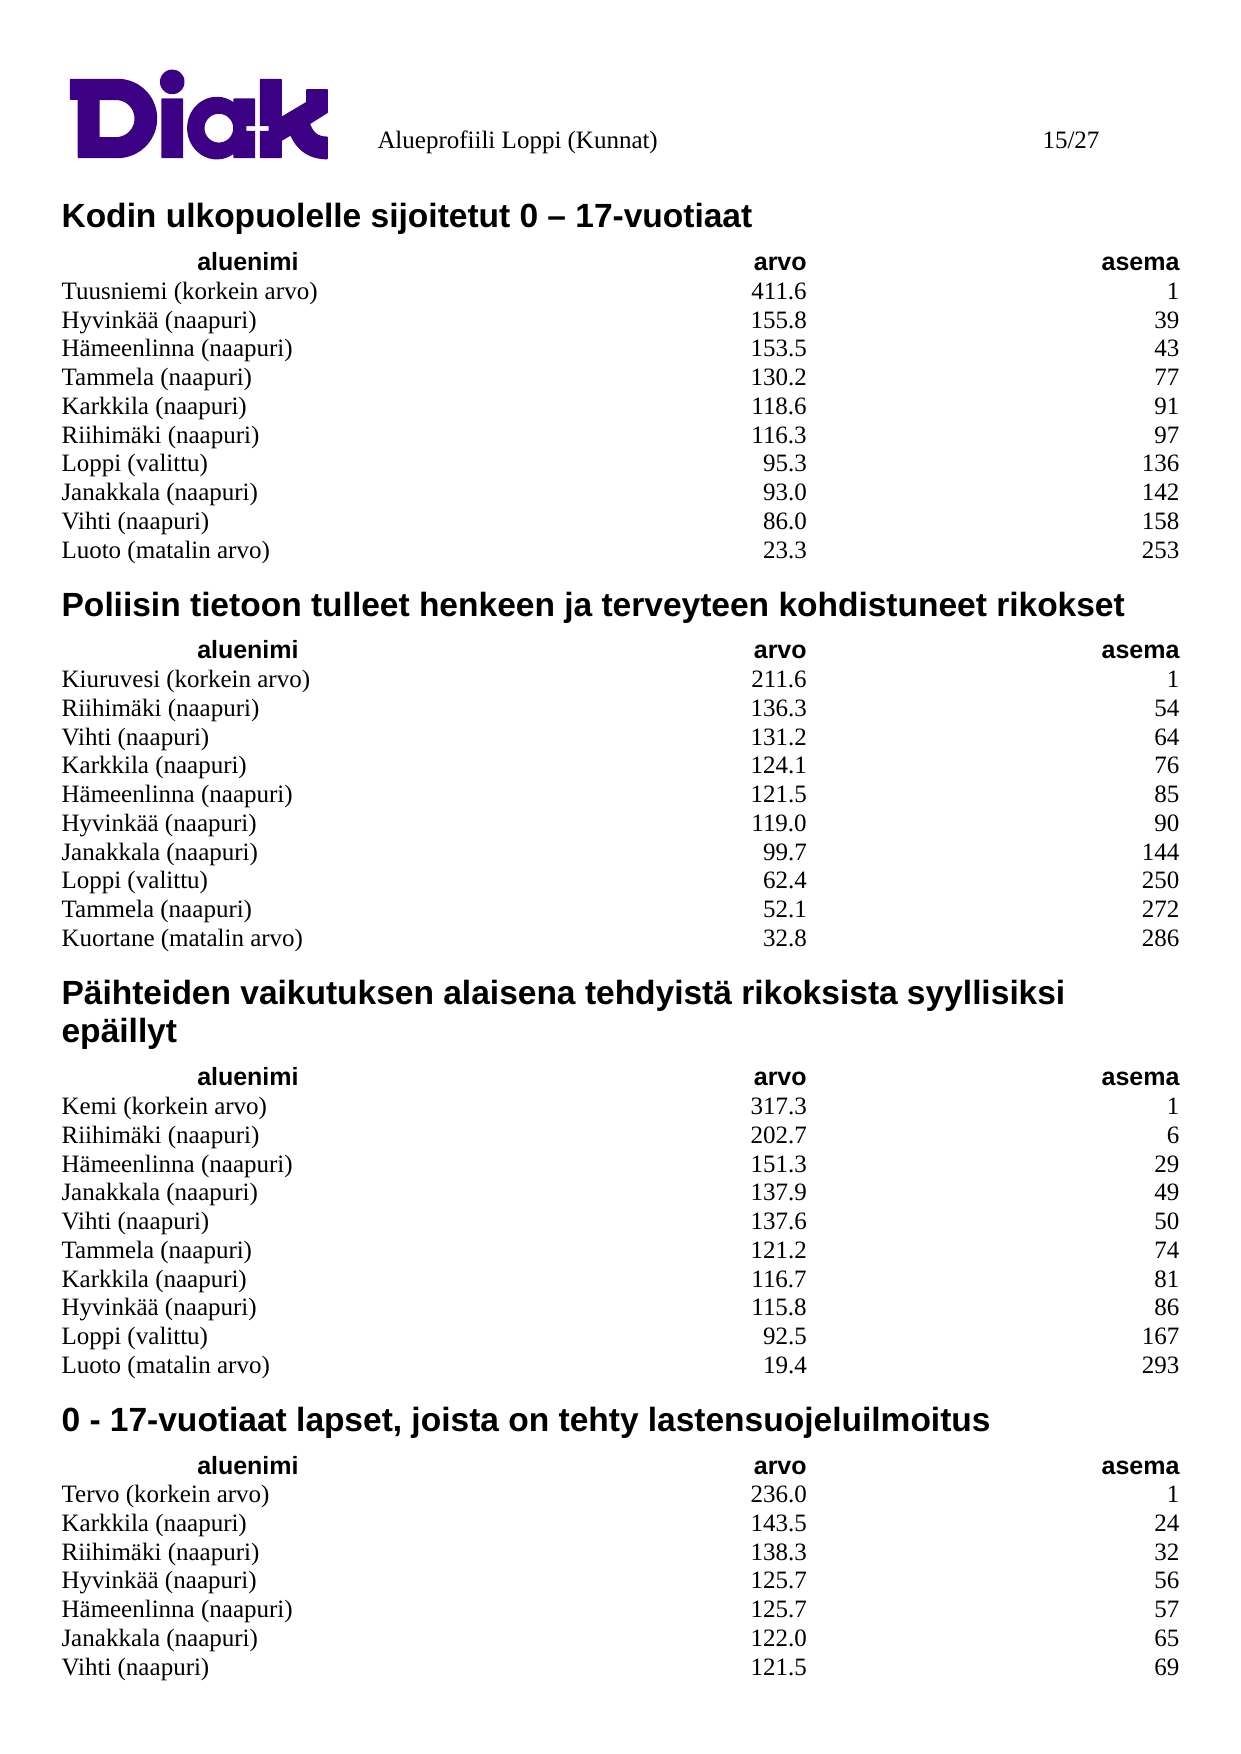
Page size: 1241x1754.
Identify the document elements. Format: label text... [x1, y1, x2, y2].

table_cell Hyvinkää (naapuri) [61, 1293, 434, 1321]
table_cell Hyvinkää (naapuri) [61, 305, 434, 333]
table_cell 24 [806, 1508, 1179, 1537]
subtitle 0 - 17-vuotiaat lapset, joista on tehty lastensuojeluilmoitus [61, 1399, 1179, 1438]
table_cell 49 [806, 1178, 1179, 1206]
table_cell 56 [806, 1566, 1179, 1594]
table_cell Loppi (valittu) [61, 449, 434, 477]
table_cell 411.6 [434, 276, 806, 305]
table_cell 64 [806, 722, 1179, 751]
table_cell 130.2 [434, 362, 806, 391]
table_cell Vihti (naapuri) [61, 506, 434, 535]
table_cell Tammela (naapuri) [61, 894, 434, 923]
table_cell Vihti (naapuri) [61, 1206, 434, 1235]
table_cell 65 [806, 1623, 1179, 1652]
table_cell 317.3 [434, 1091, 806, 1120]
table_cell 92.5 [434, 1321, 806, 1350]
table_cell 121.5 [434, 779, 806, 808]
table_cell 76 [806, 751, 1179, 779]
table_cell Karkkila (naapuri) [61, 751, 434, 779]
table_cell 81 [806, 1264, 1179, 1292]
table_cell 43 [806, 334, 1179, 362]
table_cell 211.6 [434, 664, 806, 693]
table_cell 122.0 [434, 1623, 806, 1652]
table_cell Hämeenlinna (naapuri) [61, 779, 434, 808]
table_cell 99.7 [434, 837, 806, 866]
table_header aluenimi [61, 1063, 434, 1091]
table_cell 286 [806, 923, 1179, 952]
table_header aluenimi [61, 247, 434, 276]
table_cell Tammela (naapuri) [61, 362, 434, 391]
table_cell Tervo (korkein arvo) [61, 1479, 434, 1508]
table_header aluenimi [61, 636, 434, 664]
table_cell Luoto (matalin arvo) [61, 535, 434, 563]
table_cell Tammela (naapuri) [61, 1235, 434, 1264]
table_header asema [806, 1063, 1179, 1091]
table_cell Riihimäki (naapuri) [61, 693, 434, 722]
table_header arvo [434, 1451, 806, 1479]
table_cell Janakkala (naapuri) [61, 837, 434, 866]
table_cell Janakkala (naapuri) [61, 1623, 434, 1652]
table_cell 62.4 [434, 866, 806, 894]
table_cell 69 [806, 1652, 1179, 1681]
table_cell 93.0 [434, 477, 806, 506]
table_cell 118.6 [434, 391, 806, 420]
table_cell 151.3 [434, 1149, 806, 1177]
table_cell 202.7 [434, 1120, 806, 1149]
table_cell 116.3 [434, 420, 806, 448]
table_cell 124.1 [434, 751, 806, 779]
table_cell 50 [806, 1206, 1179, 1235]
table_cell Janakkala (naapuri) [61, 477, 434, 506]
table_header asema [806, 636, 1179, 664]
table_cell 136 [806, 449, 1179, 477]
table_cell Hämeenlinna (naapuri) [61, 1149, 434, 1177]
table_cell Luoto (matalin arvo) [61, 1350, 434, 1379]
table_cell Hyvinkää (naapuri) [61, 808, 434, 837]
table_header arvo [434, 1063, 806, 1091]
table_cell 116.7 [434, 1264, 806, 1292]
table_cell 153.5 [434, 334, 806, 362]
table_cell 6 [806, 1120, 1179, 1149]
table_cell 1 [806, 1479, 1179, 1508]
table_cell Hyvinkää (naapuri) [61, 1566, 434, 1594]
table_cell 1 [806, 664, 1179, 693]
table_cell 136.3 [434, 693, 806, 722]
table_cell 32.8 [434, 923, 806, 952]
table_cell 77 [806, 362, 1179, 391]
table_cell Tuusniemi (korkein arvo) [61, 276, 434, 305]
table_cell Riihimäki (naapuri) [61, 420, 434, 448]
table_cell Karkkila (naapuri) [61, 1264, 434, 1292]
table_cell 144 [806, 837, 1179, 866]
table_cell 293 [806, 1350, 1179, 1379]
table_cell 90 [806, 808, 1179, 837]
table_cell 155.8 [434, 305, 806, 333]
table_cell Loppi (valittu) [61, 1321, 434, 1350]
table_cell 137.9 [434, 1178, 806, 1206]
table_cell 91 [806, 391, 1179, 420]
table_cell 121.2 [434, 1235, 806, 1264]
table_cell 272 [806, 894, 1179, 923]
table_cell 115.8 [434, 1293, 806, 1321]
table_cell 137.6 [434, 1206, 806, 1235]
table_cell 1 [806, 276, 1179, 305]
table_cell Riihimäki (naapuri) [61, 1537, 434, 1566]
table_cell 19.4 [434, 1350, 806, 1379]
table_cell 125.7 [434, 1566, 806, 1594]
table_cell 138.3 [434, 1537, 806, 1566]
table_cell 143.5 [434, 1508, 806, 1537]
table_cell 86 [806, 1293, 1179, 1321]
table_cell 119.0 [434, 808, 806, 837]
table_cell 32 [806, 1537, 1179, 1566]
table_cell 23.3 [434, 535, 806, 563]
table_cell Kuortane (matalin arvo) [61, 923, 434, 952]
table_cell 131.2 [434, 722, 806, 751]
table_cell Janakkala (naapuri) [61, 1178, 434, 1206]
table_cell 236.0 [434, 1479, 806, 1508]
table_cell Hämeenlinna (naapuri) [61, 1594, 434, 1623]
table_cell Vihti (naapuri) [61, 722, 434, 751]
table_cell 253 [806, 535, 1179, 563]
table_cell 29 [806, 1149, 1179, 1177]
subtitle Poliisin tietoon tulleet henkeen ja terveyteen kohdistuneet rikokset [61, 584, 1179, 623]
subtitle Kodin ulkopuolelle sijoitetut 0 – 17-vuotiaat [61, 196, 1179, 235]
table_cell 167 [806, 1321, 1179, 1350]
table_header arvo [434, 247, 806, 276]
table_header arvo [434, 636, 806, 664]
table_header asema [806, 1451, 1179, 1479]
table_cell 250 [806, 866, 1179, 894]
table_cell 74 [806, 1235, 1179, 1264]
table_cell 39 [806, 305, 1179, 333]
table_cell 121.5 [434, 1652, 806, 1681]
table_cell 125.7 [434, 1594, 806, 1623]
subtitle Päihteiden vaikutuksen alaisena tehdyistä rikoksista syyllisiksi epäillyt [61, 973, 1179, 1050]
table_cell 142 [806, 477, 1179, 506]
table_cell 52.1 [434, 894, 806, 923]
table_cell Vihti (naapuri) [61, 1652, 434, 1681]
table_cell Kemi (korkein arvo) [61, 1091, 434, 1120]
table_cell 54 [806, 693, 1179, 722]
table_header aluenimi [61, 1451, 434, 1479]
table_cell 57 [806, 1594, 1179, 1623]
table_header asema [806, 247, 1179, 276]
table_cell 158 [806, 506, 1179, 535]
table_cell 95.3 [434, 449, 806, 477]
table_cell Loppi (valittu) [61, 866, 434, 894]
table_cell 1 [806, 1091, 1179, 1120]
table_cell Hämeenlinna (naapuri) [61, 334, 434, 362]
table_cell 97 [806, 420, 1179, 448]
table_cell Kiuruvesi (korkein arvo) [61, 664, 434, 693]
table_cell Karkkila (naapuri) [61, 1508, 434, 1537]
table_cell Karkkila (naapuri) [61, 391, 434, 420]
table_cell 85 [806, 779, 1179, 808]
table_cell 86.0 [434, 506, 806, 535]
table_cell Riihimäki (naapuri) [61, 1120, 434, 1149]
